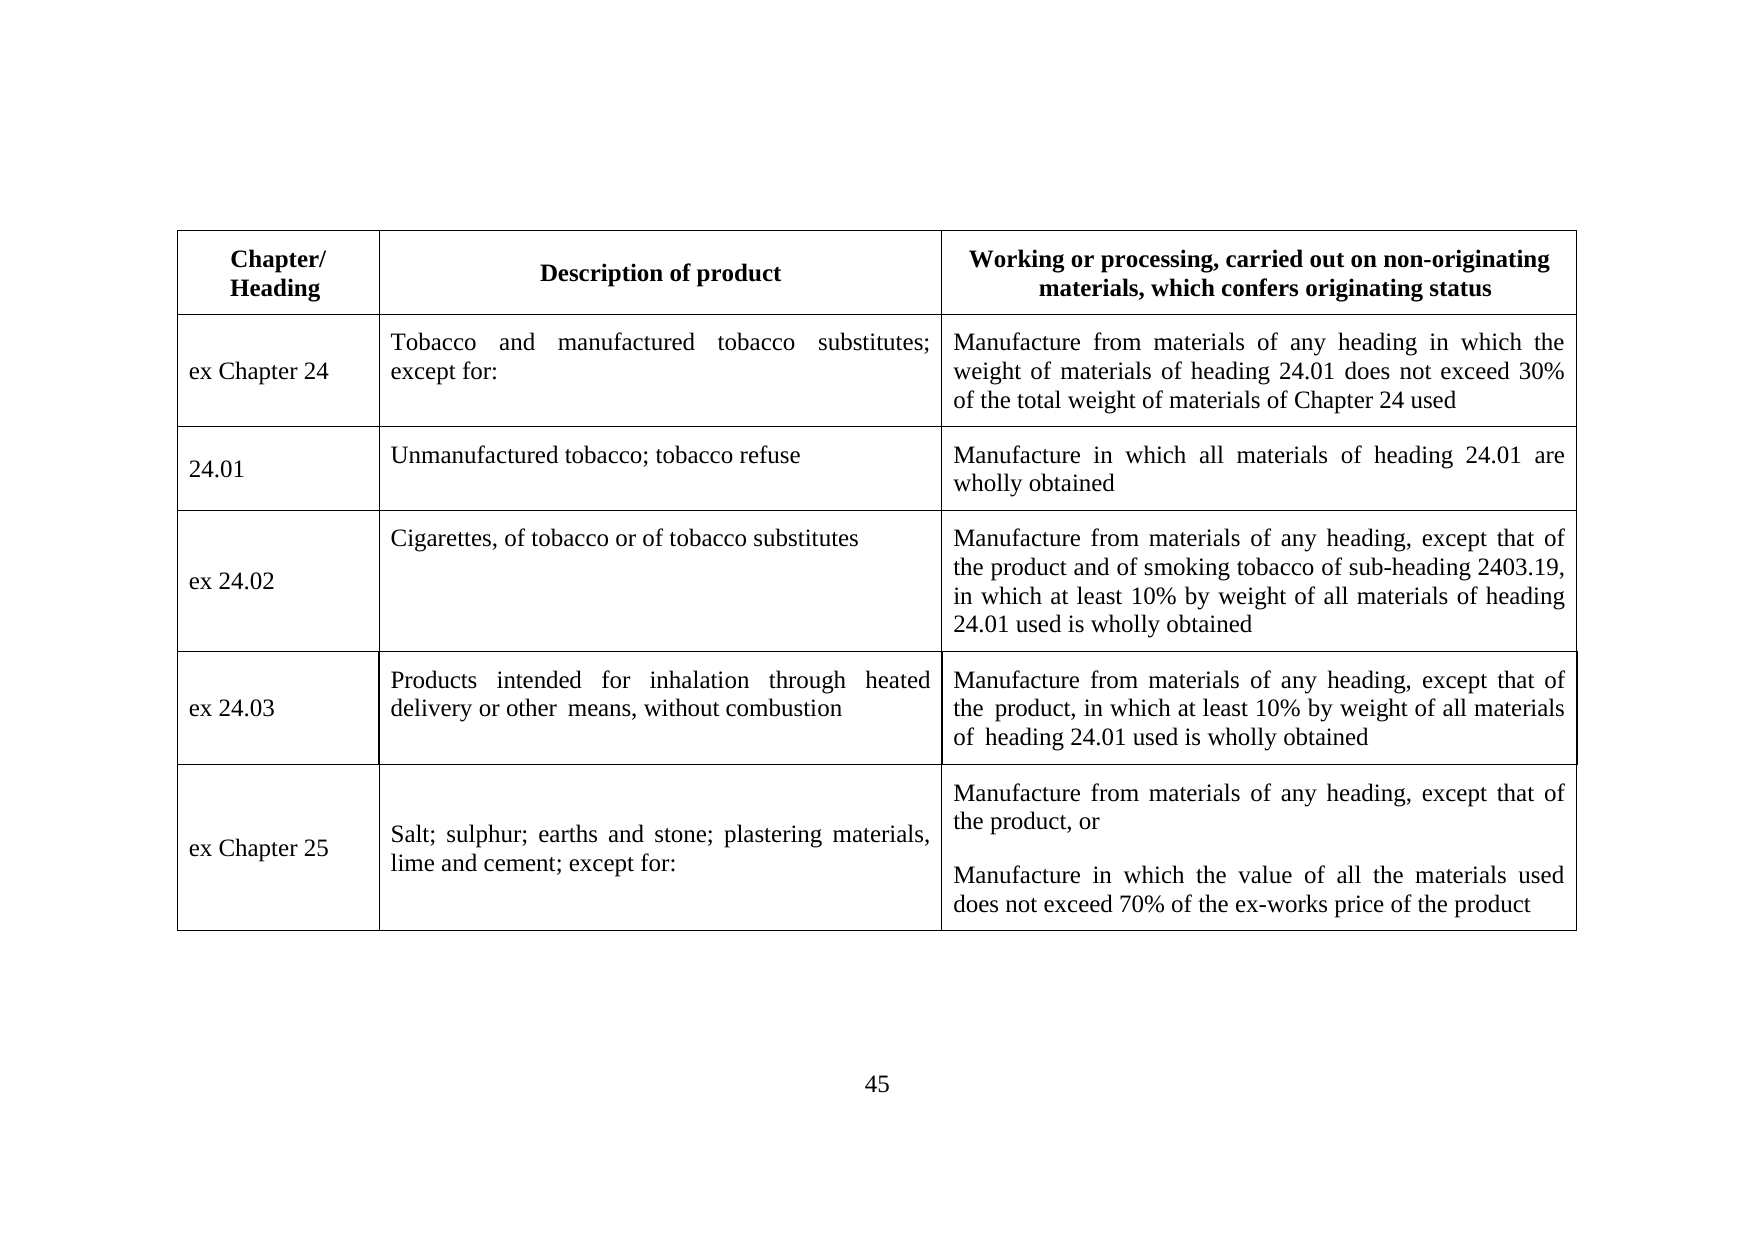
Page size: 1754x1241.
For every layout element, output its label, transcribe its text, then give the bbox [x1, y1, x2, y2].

table_cell Manufacture from materials of any heading, except that of the product, or Manufacture in which the value of all the materials used does not exceed 70% of the ex-works price of the product [942, 765, 1576, 930]
table_cell Unmanufactured tobacco; tobacco refuse [380, 427, 941, 510]
table_cell 24.01 [178, 427, 379, 510]
table_header Working or processing, carried out on non-originating materials, which confers originating status [942, 231, 1576, 314]
table_cell Tobacco and manufactured tobacco substitutes; except for: [380, 315, 941, 426]
table_header Chapter/ Heading [178, 231, 379, 314]
table_cell ex 24.02 [178, 511, 379, 651]
table_cell Products intended for inhalation through heated delivery or other means, without combustion [380, 652, 941, 763]
table_cell Manufacture from materials of any heading in which the weight of materials of heading 24.01 does not exceed 30% of the total weight of materials of Chapter 24 used [942, 315, 1576, 426]
table_cell ex 24.03 [178, 652, 378, 763]
table_cell Manufacture in which all materials of heading 24.01 are wholly obtained [942, 427, 1576, 510]
table_header Description of product [380, 231, 941, 314]
table_cell ex Chapter 25 [178, 765, 379, 930]
table_cell Cigarettes, of tobacco or of tobacco substitutes [380, 511, 941, 651]
table_cell Manufacture from materials of any heading, except that of the product and of smoking tobacco of sub-heading 2403.19, in which at least 10% by weight of all materials of heading 24.01 used is wholly obtained [942, 511, 1576, 651]
table_cell Manufacture from materials of any heading, except that of the product, in which at least 10% by weight of all materials of heading 24.01 used is wholly obtained [943, 652, 1576, 763]
table_cell ex Chapter 24 [178, 315, 379, 426]
table_cell Salt; sulphur; earths and stone; plastering materials, lime and cement; except for: [380, 765, 941, 930]
